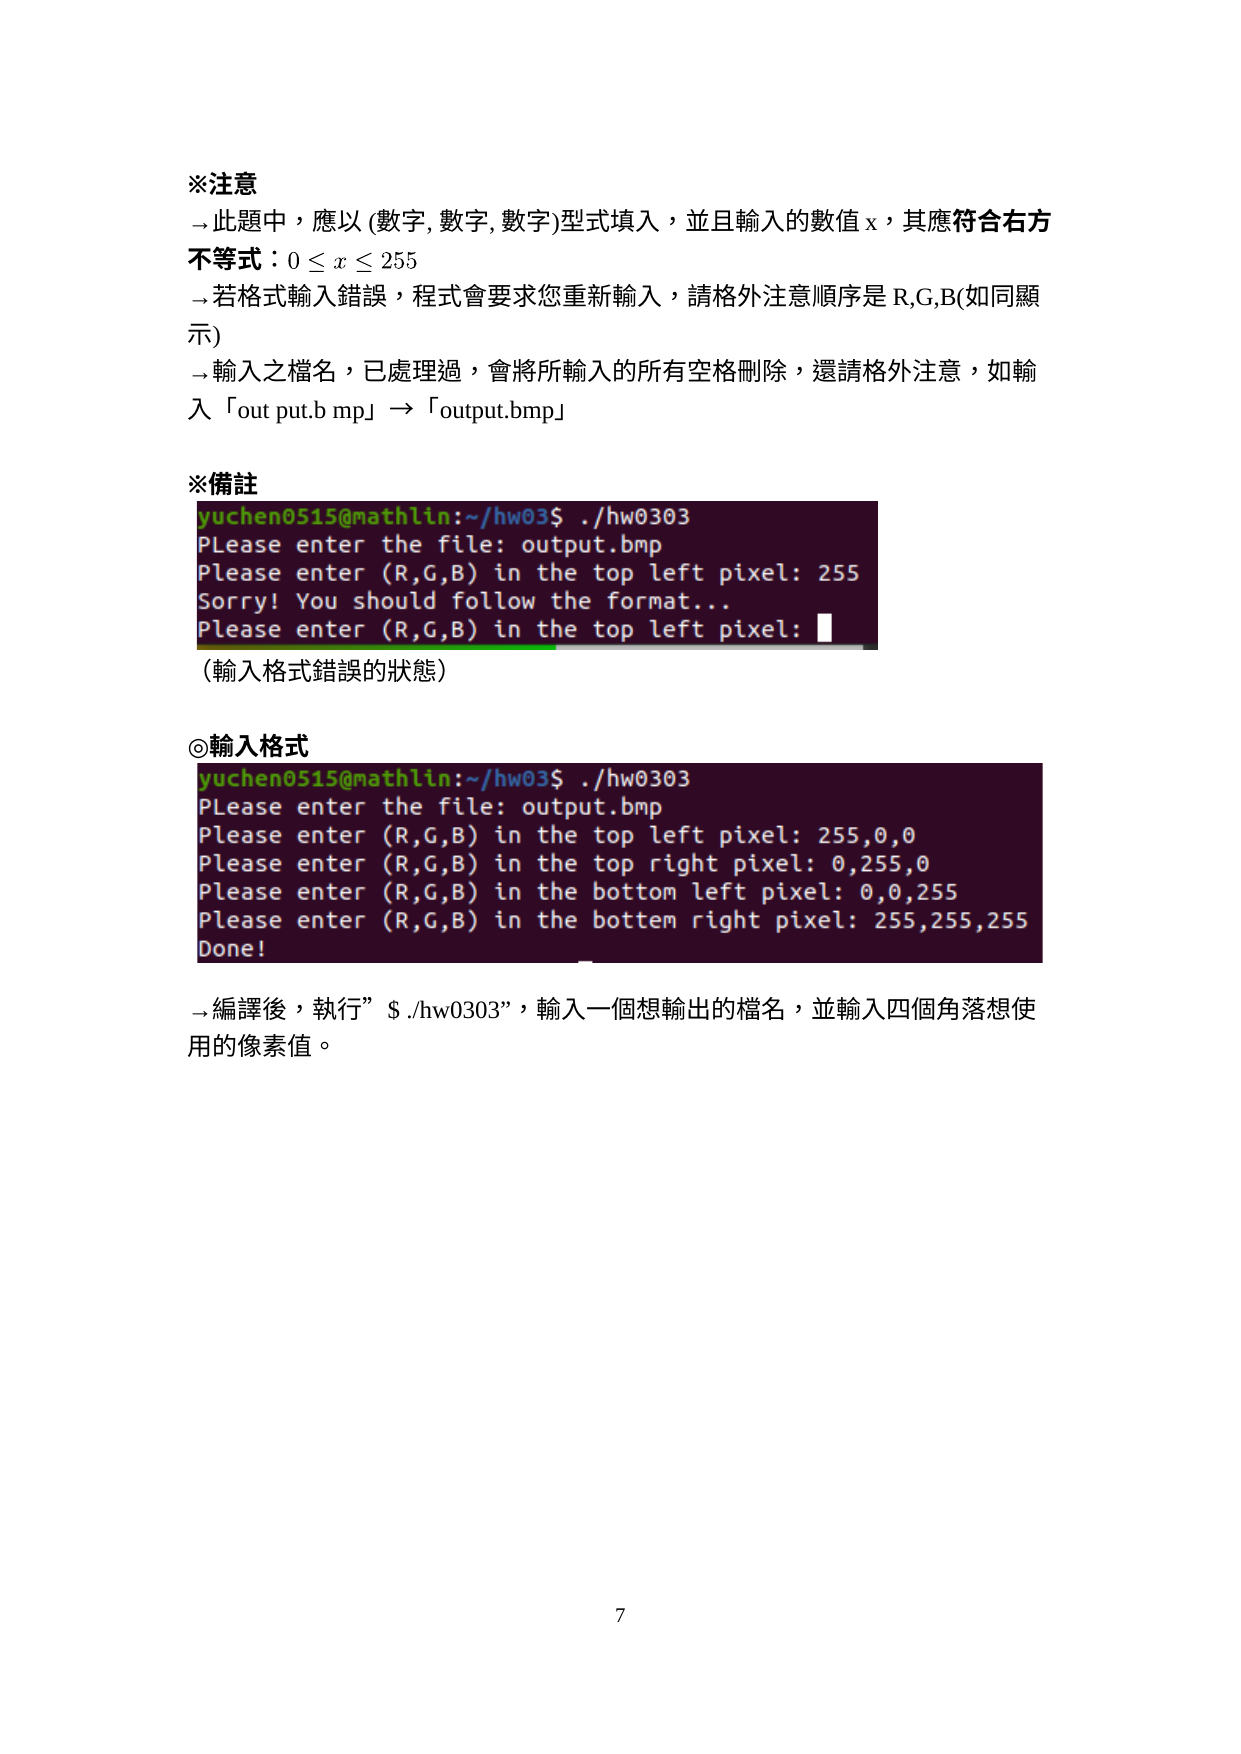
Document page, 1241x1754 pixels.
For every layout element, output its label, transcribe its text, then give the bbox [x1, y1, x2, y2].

text ※備註 [187, 464, 1053, 501]
picture [196, 501, 878, 650]
text →編譯後，執行”$ ./hw0303”，輸入一個想輸出的檔名，並輸入四個角落想使用的像素值。 [187, 764, 1053, 1064]
text （輸入格式錯誤的狀態） [187, 651, 1053, 689]
text ※注意 [187, 164, 1053, 201]
text →此題中，應以 (數字, 數字, 數字)型式填入，並且輸入的數值x，其應符合右方不等式： [187, 201, 1053, 276]
text →若格式輸入錯誤，程式會要求您重新輸入，請格外注意順序是R,G,B(如同顯示) [187, 276, 1053, 351]
picture [197, 763, 1043, 963]
text →輸入之檔名，已處理過，會將所輸入的所有空格刪除，還請格外注意，如輸入「out put.b mp」→「output.bmp」 [187, 351, 1053, 426]
text ◎輸入格式 [187, 726, 1053, 764]
